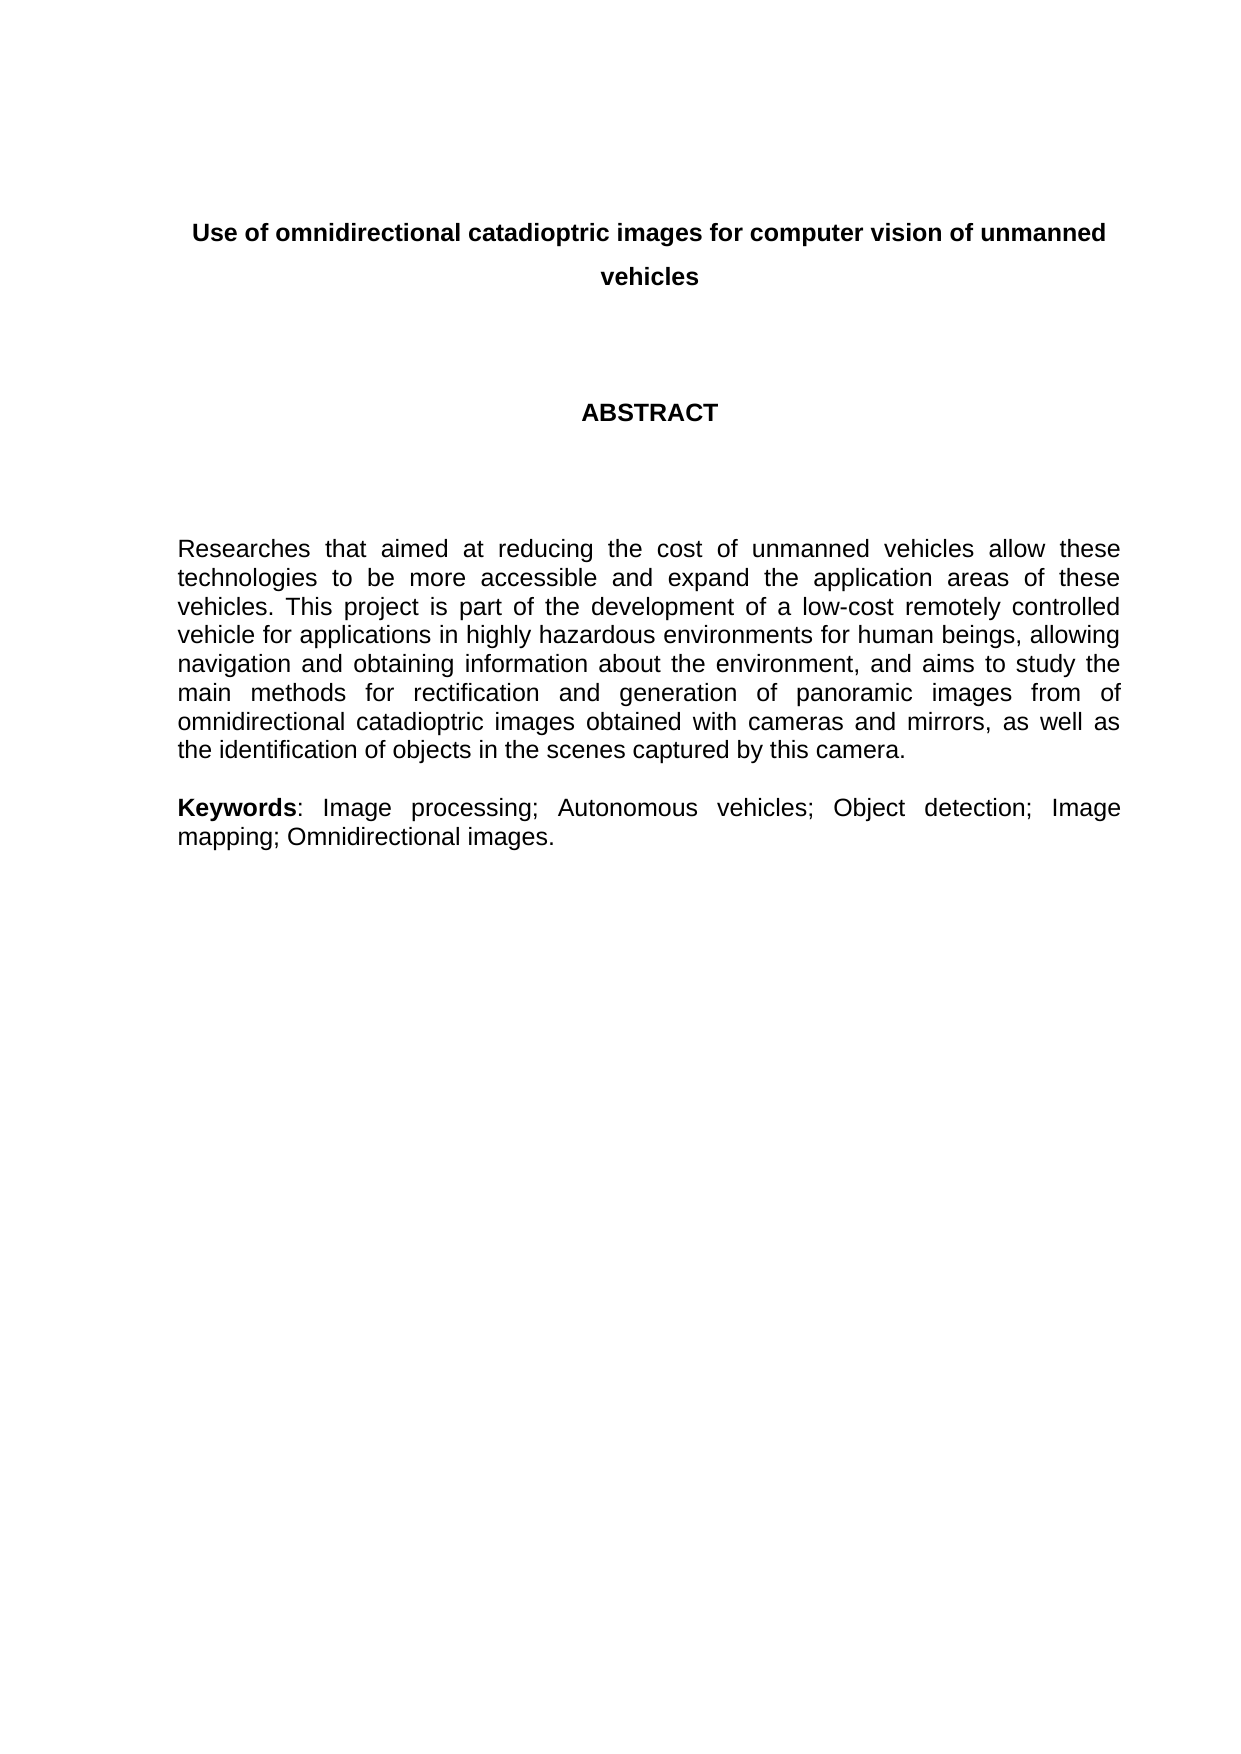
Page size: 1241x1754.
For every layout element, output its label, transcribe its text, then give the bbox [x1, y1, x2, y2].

text Keywords: Image processing; Autonomous vehicles; Object detection; Image mapping; Omnidirectional images. [177, 793, 1122, 850]
text Researches that aimed at reducing the cost of unmanned vehicles allow these technologies to be more accessible and expand the application areas of these vehicles. This project is part of the development of a low-cost remotely controlled vehicle for applications in highly hazardous environments for human beings, allowing navigation and obtaining information about the environment, and aims to study the main methods for rectification and generation of panoramic images from of omnidirectional catadioptric images obtained with cameras and mirrors, as well as the identification of objects in the scenes captured by this camera. [177, 534, 1122, 764]
text ABSTRACT [177, 398, 1122, 427]
text Use of omnidirectional catadioptric images for computer vision of unmanned vehicles [177, 218, 1122, 290]
